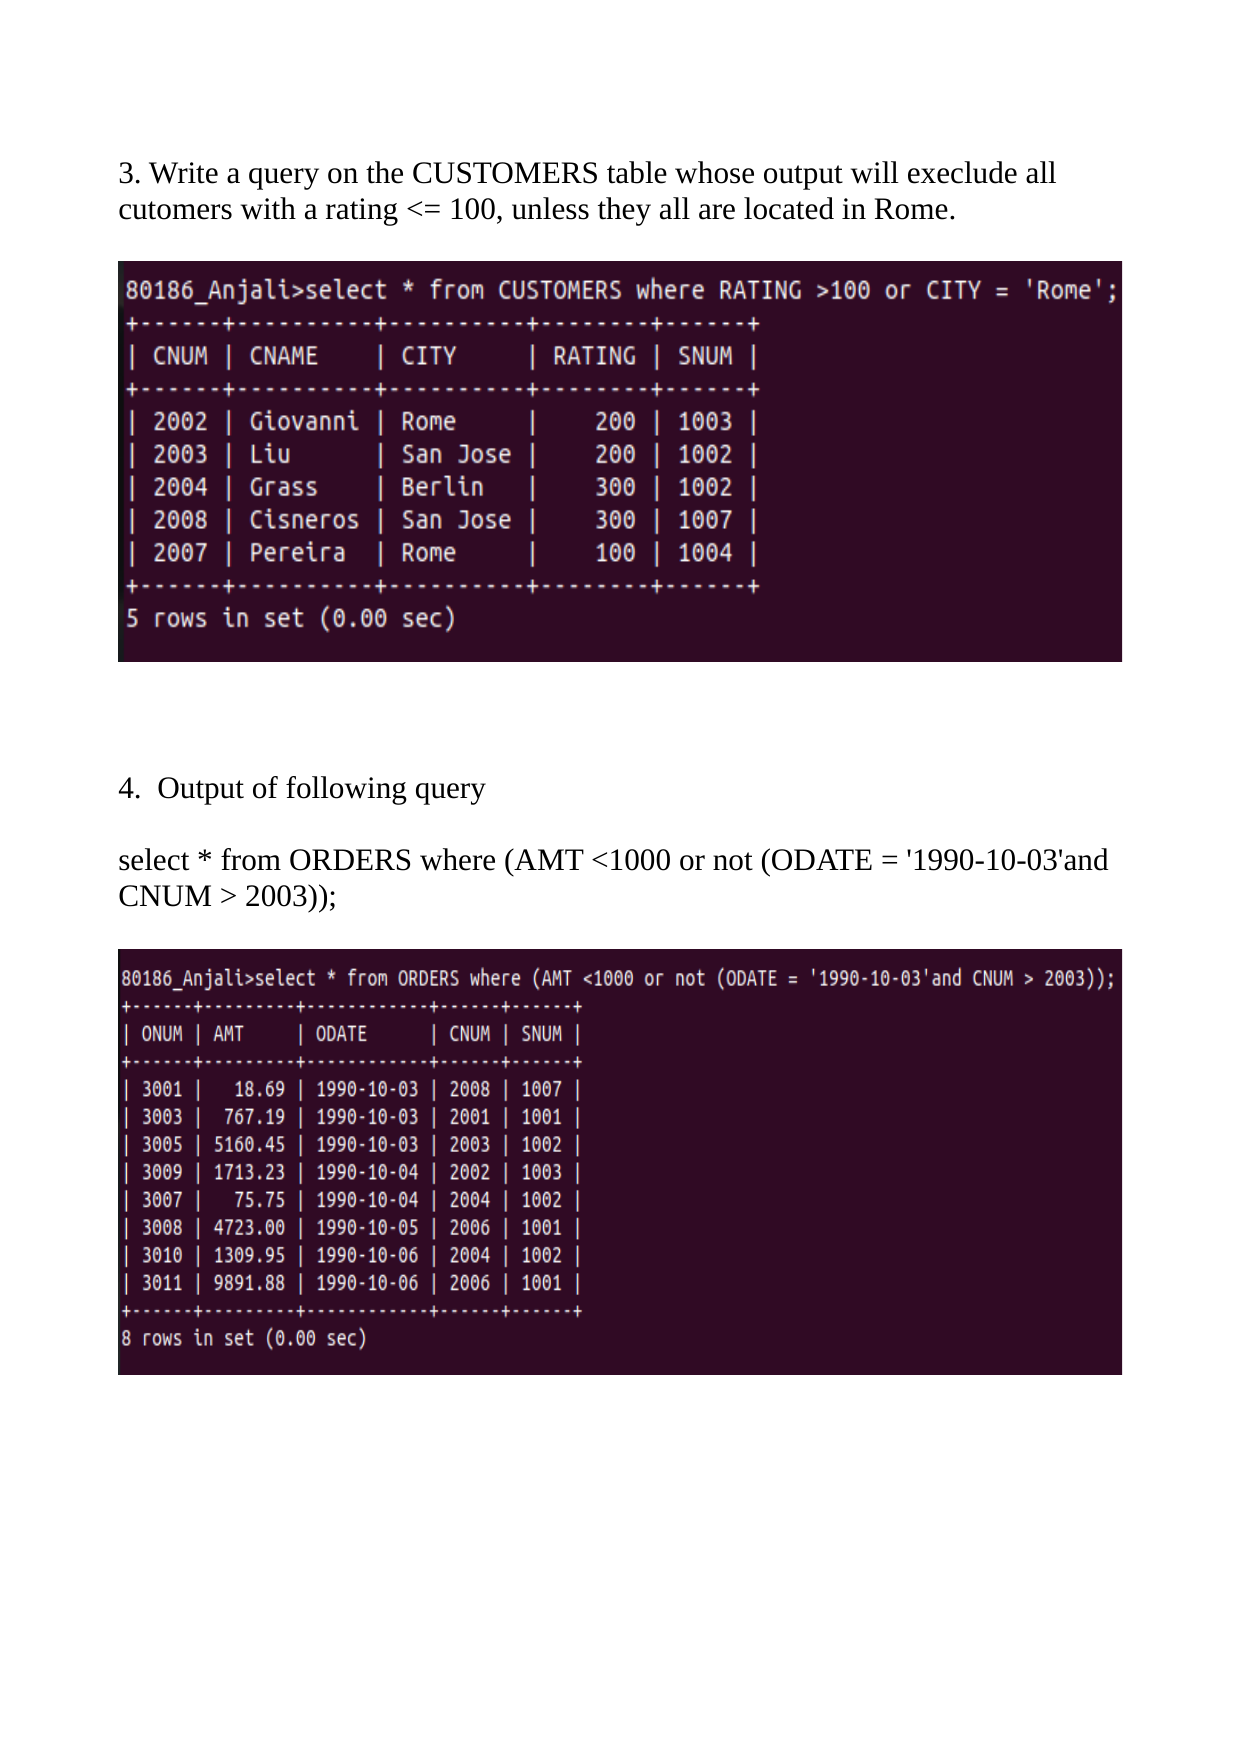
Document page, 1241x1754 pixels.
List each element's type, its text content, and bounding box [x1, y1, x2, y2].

text 3. Write a query on the CUSTOMERS table whose output will execlude all cutomers with a rating <= 100, unless they all are located in Rome. [118, 154, 1122, 226]
picture [118, 261, 1123, 662]
text 4. Output of following query [118, 770, 1122, 806]
text select * from ORDERS where (AMT <1000 or not (ODATE = '1990-10-03'and CNUM > 2003)); [118, 842, 1122, 913]
picture [118, 949, 1123, 1375]
